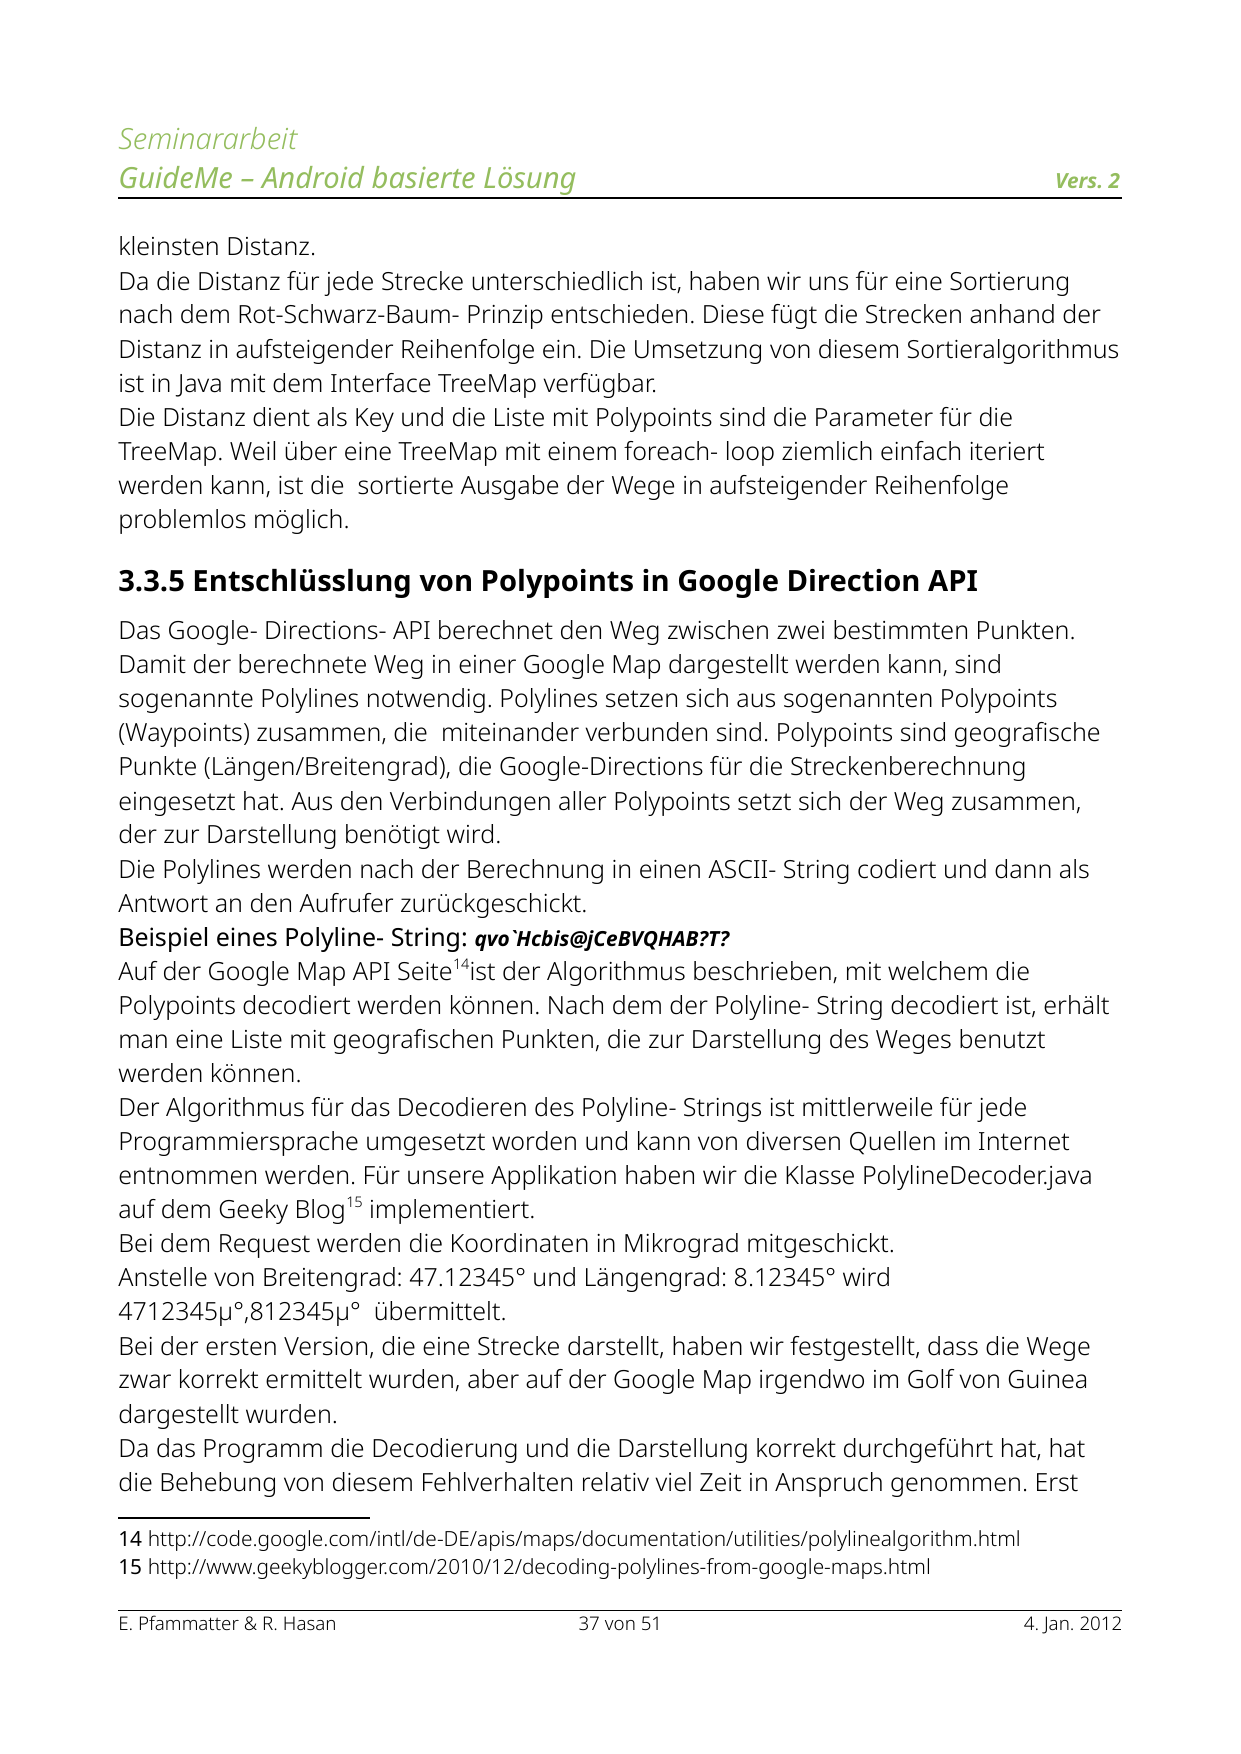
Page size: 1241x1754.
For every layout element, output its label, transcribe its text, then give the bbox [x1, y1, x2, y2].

text http://www.geekyblogger.com/2010/12/decoding-polylines-from-google-maps.html [118, 1552, 1122, 1581]
text Auf der Google Map API Seiteist der Algorithmus beschrieben, mit welchem die Polypoints decodiert werden können. Nach dem der Polyline- String decodiert ist, erhält man eine Liste mit geografischen Punkten, die zur Darstellung des Weges benutzt werden können. [118, 953, 1122, 1090]
text Bei dem Request werden die Koordinaten in Mikrograd mitgeschickt. [118, 1226, 1122, 1260]
text Anstelle von Breitengrad: 47.12345° und Längengrad: 8.12345° wird 4712345μ°,812345μ° übermittelt. [118, 1260, 1122, 1328]
text Beispiel eines Polyline- String: qvo`Hcbis@jCeBVQHAB?T? [118, 919, 1122, 953]
text Die Polylines werden nach der Berechnung in einen ASCII- String codiert und dann als Antwort an den Aufrufer zurückgeschickt. [118, 851, 1122, 919]
text Die Distanz dient als Key und die Liste mit Polypoints sind die Parameter für die TreeMap. Weil über eine TreeMap mit einem foreach- loop ziemlich einfach iteriert werden kann, ist die sortierte Ausgabe der Wege in aufsteigender Reihenfolge problemlos möglich. [118, 399, 1122, 536]
text Bei der ersten Version, die eine Strecke darstellt, haben wir festgestellt, dass die Wege zwar korrekt ermittelt wurden, aber auf der Google Map irgendwo im Golf von Guinea dargestellt wurden. [118, 1328, 1122, 1430]
subtitle 3.3.5 Entschlüsslung von Polypoints in Google Direction API [118, 561, 1122, 600]
text http://code.google.com/intl/de-DE/apis/maps/documentation/utilities/polylinealgorithm.html [118, 1524, 1122, 1552]
text Da das Programm die Decodierung und die Darstellung korrekt durchgeführt hat, hat die Behebung von diesem Fehlverhalten relativ viel Zeit in Anspruch genommen. Erst [118, 1430, 1122, 1498]
text Der Algorithmus für das Decodieren des Polyline- Strings ist mittlerweile für jede Programmiersprache umgesetzt worden und kann von diversen Quellen im Internet entnommen werden. Für unsere Applikation haben wir die Klasse PolylineDecoder.java auf dem Geeky Blog implementiert. [118, 1090, 1122, 1226]
text Das Google- Directions- API berechnet den Weg zwischen zwei bestimmten Punkten. Damit der berechnete Weg in einer Google Map dargestellt werden kann, sind sogenannte Polylines notwendig. Polylines setzen sich aus sogenannten Polypoints (Waypoints) zusammen, die miteinander verbunden sind. Polypoints sind geografische Punkte (Längen/Breitengrad), die Google-Directions für die Streckenberechnung eingesetzt hat. Aus den Verbindungen aller Polypoints setzt sich der Weg zusammen, der zur Darstellung benötigt wird. [118, 613, 1122, 851]
text kleinsten Distanz. [118, 229, 1122, 263]
text Da die Distanz für jede Strecke unterschiedlich ist, haben wir uns für eine Sortierung nach dem Rot-Schwarz-Baum- Prinzip entschieden. Diese fügt die Strecken anhand der Distanz in aufsteigender Reihenfolge ein. Die Umsetzung von diesem Sortieralgorithmus ist in Java mit dem Interface TreeMap verfügbar. [118, 263, 1122, 399]
